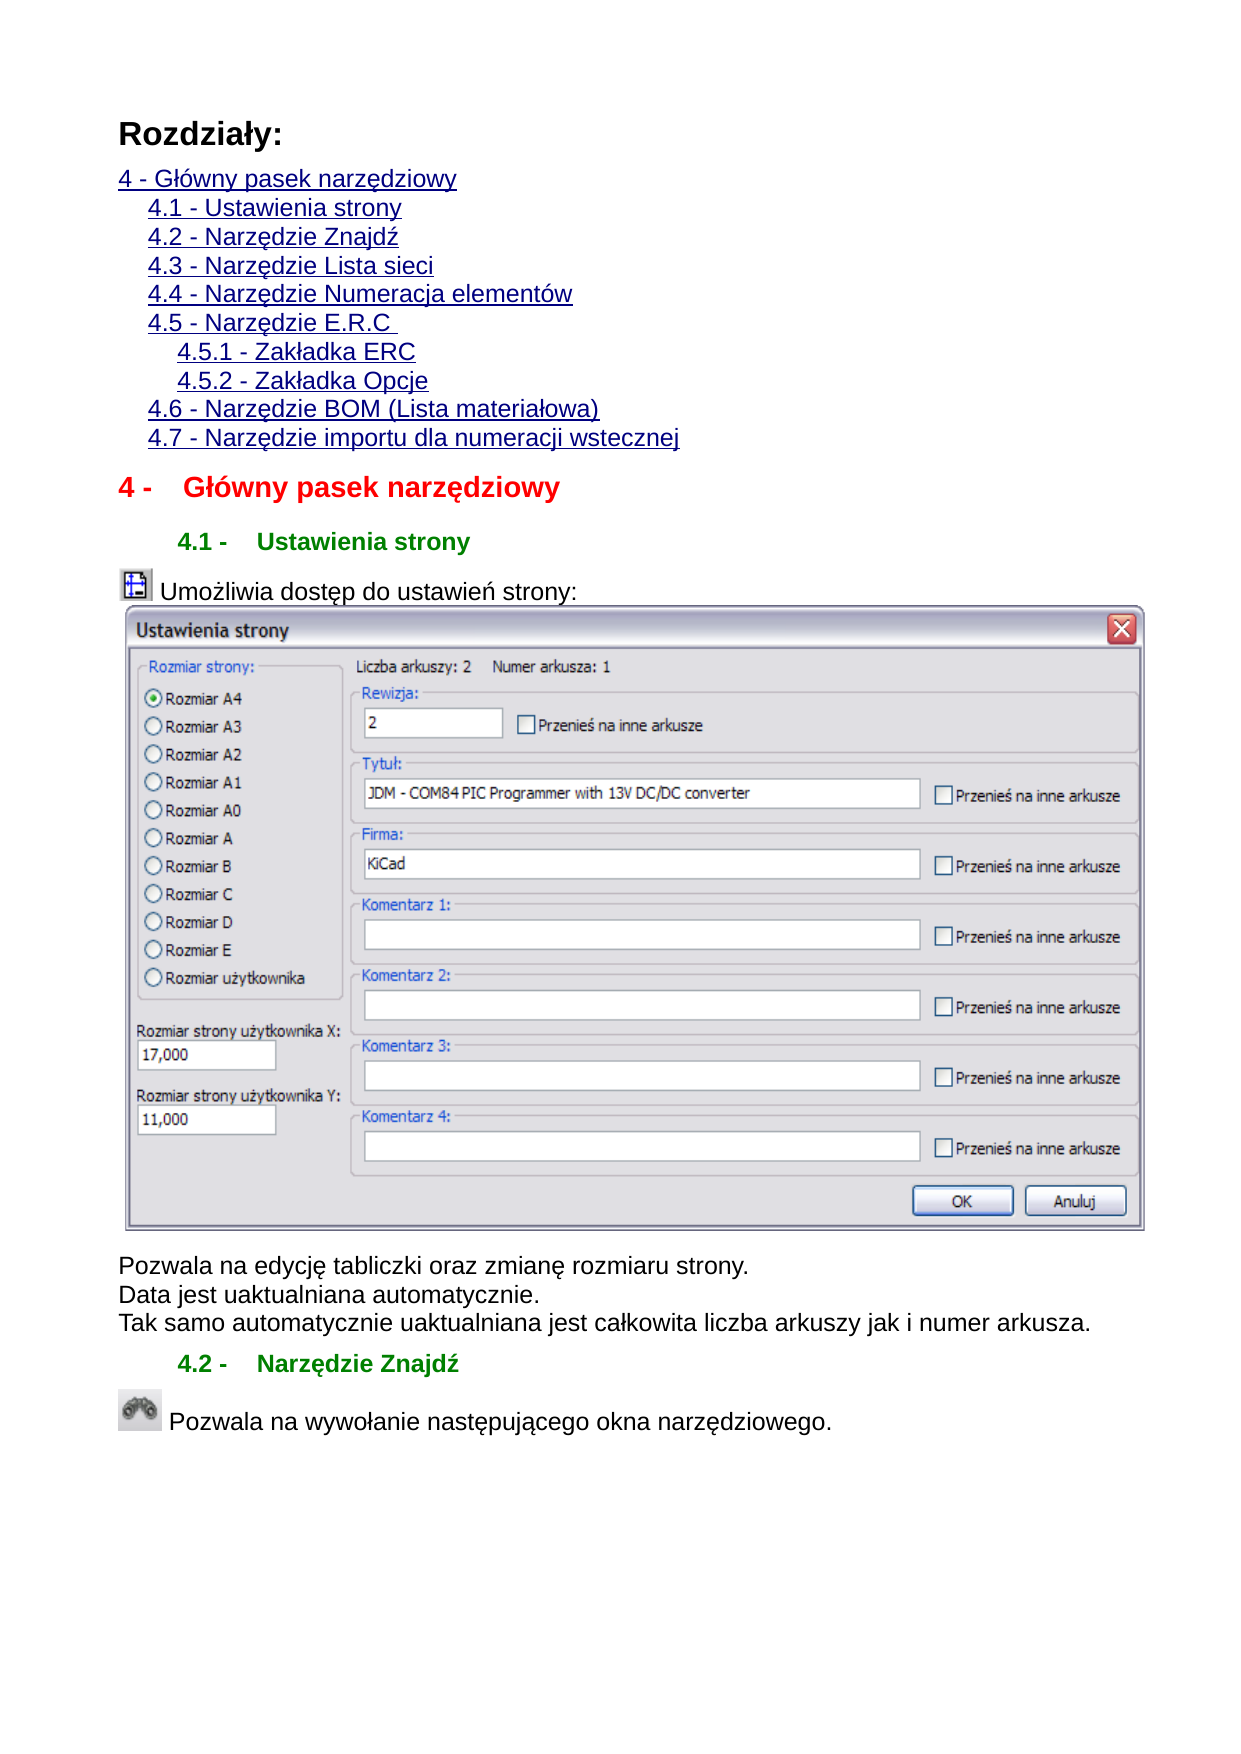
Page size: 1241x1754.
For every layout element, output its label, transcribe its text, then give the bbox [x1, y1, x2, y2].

text 4.7 - Narzędzie importu dla numeracji wstecznej [148, 423, 1152, 452]
text Data jest uaktualniana automatycznie. [118, 1280, 1152, 1308]
text 4.1 - Ustawienia strony [148, 193, 1152, 222]
text 4.4 - Narzędzie Numeracja elementów [148, 279, 1152, 308]
text 4.6 - Narzędzie BOM (Lista materiałowa) [148, 394, 1152, 423]
text Pozwala na wywołanie następującego okna narzędziowego. [118, 1389, 1152, 1436]
text Pozwala na edycję tabliczki oraz zmianę rozmiaru strony. [118, 1251, 1152, 1280]
subtitle Rozdziały: [118, 113, 1152, 152]
text 4.5 - Narzędzie E.R.C [148, 308, 1152, 337]
picture [125, 605, 1145, 1231]
text 4.5.1 - Zakładka ERC [177, 337, 1152, 366]
text 4.3 - Narzędzie Lista sieci [148, 251, 1152, 279]
subtitle Ustawienia strony [177, 527, 1152, 556]
picture [118, 1389, 162, 1431]
text 4.5.2 - Zakładka Opcje [177, 366, 1152, 394]
text Umożliwia dostęp do ustawień strony: [118, 567, 1152, 605]
subtitle Główny pasek narzędziowy [118, 470, 1152, 503]
subtitle Narzędzie Znajdź [177, 1349, 1152, 1378]
text 4.2 - Narzędzie Znajdź [148, 222, 1152, 251]
text Tak samo automatycznie uaktualniana jest całkowita liczba arkuszy jak i numer arkusza. [118, 1308, 1152, 1337]
text 4 - Główny pasek narzędziowy [118, 164, 1152, 193]
